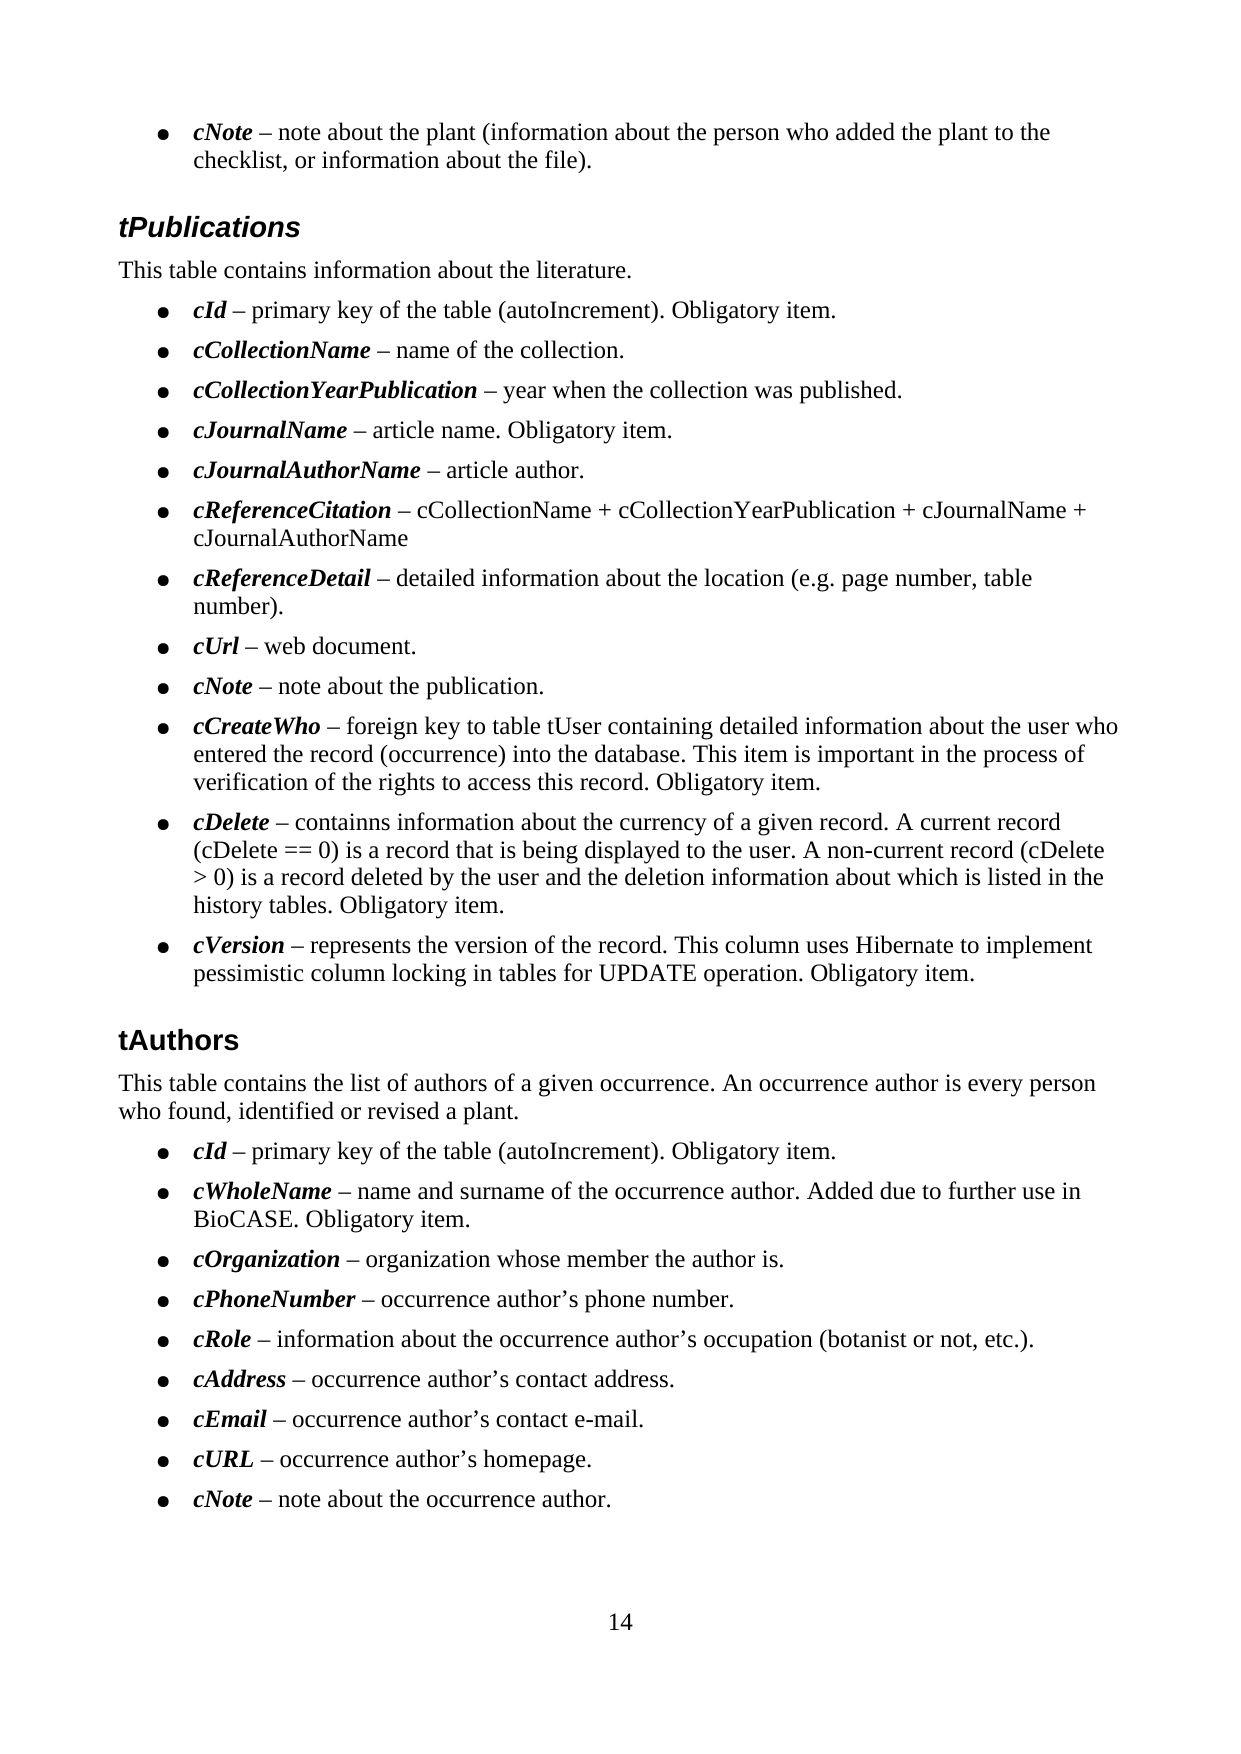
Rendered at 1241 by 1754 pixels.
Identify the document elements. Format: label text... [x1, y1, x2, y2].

text This table contains information about the literature. [118, 256, 1122, 284]
list cReferenceCitation – cCollectionName + cCollectionYearPublication + cJournalName + cJournalAuthorName [156, 497, 1122, 552]
list cJournalName – article name. Obligatory item. [156, 416, 1122, 444]
list cAddress – occurrence author’s contact address. [156, 1365, 1122, 1393]
list cNote – note about the publication. [156, 672, 1122, 700]
list cId – primary key of the table (autoIncrement). Obligatory item. [156, 296, 1122, 324]
list cCollectionYearPublication – year when the collection was published. [156, 376, 1122, 404]
list cPhoneNumber – occurrence author’s phone number. [156, 1285, 1122, 1313]
subtitle tPublications [118, 211, 1122, 243]
list cEmail – occurrence author’s contact e-mail. [156, 1405, 1122, 1433]
text This table contains the list of authors of a given occurrence. An occurrence author is every person who found, identified or revised a plant. [118, 1069, 1122, 1124]
list cNote – note about the plant (information about the person who added the plant to the checklist, or information about the file). [156, 118, 1122, 173]
list cURL – occurrence author’s homepage. [156, 1445, 1122, 1473]
subtitle tAuthors [118, 1024, 1122, 1057]
list cNote – note about the occurrence author. [156, 1486, 1122, 1513]
list cWholeName – name and surname of the occurrence author. Added due to further use in BioCASE. Obligatory item. [156, 1177, 1122, 1232]
list cCreateWho – foreign key to table tUser containing detailed information about the user who entered the record (occurrence) into the database. This item is important in the process of verification of the rights to access this record. Obligatory item. [156, 712, 1122, 796]
list cDelete – containns information about the currency of a given record. A current record (cDelete == 0) is a record that is being displayed to the user. A non-current record (cDelete > 0) is a record deleted by the user and the deletion information about which is listed in the history tables. Obligatory item. [156, 808, 1122, 919]
list cRole – information about the occurrence author’s occupation (botanist or not, etc.). [156, 1325, 1122, 1353]
list cUrl – web document. [156, 632, 1122, 660]
list cVersion – represents the version of the record. This column uses Hibernate to implement pessimistic column locking in tables for UPDATE operation. Obligatory item. [156, 931, 1122, 987]
list cId – primary key of the table (autoIncrement). Obligatory item. [156, 1137, 1122, 1165]
list cCollectionName – name of the collection. [156, 336, 1122, 364]
list cOrganization – organization whose member the author is. [156, 1245, 1122, 1273]
list cReferenceDetail – detailed information about the location (e.g. page number, table number). [156, 564, 1122, 620]
list cJournalAuthorName – article author. [156, 457, 1122, 484]
